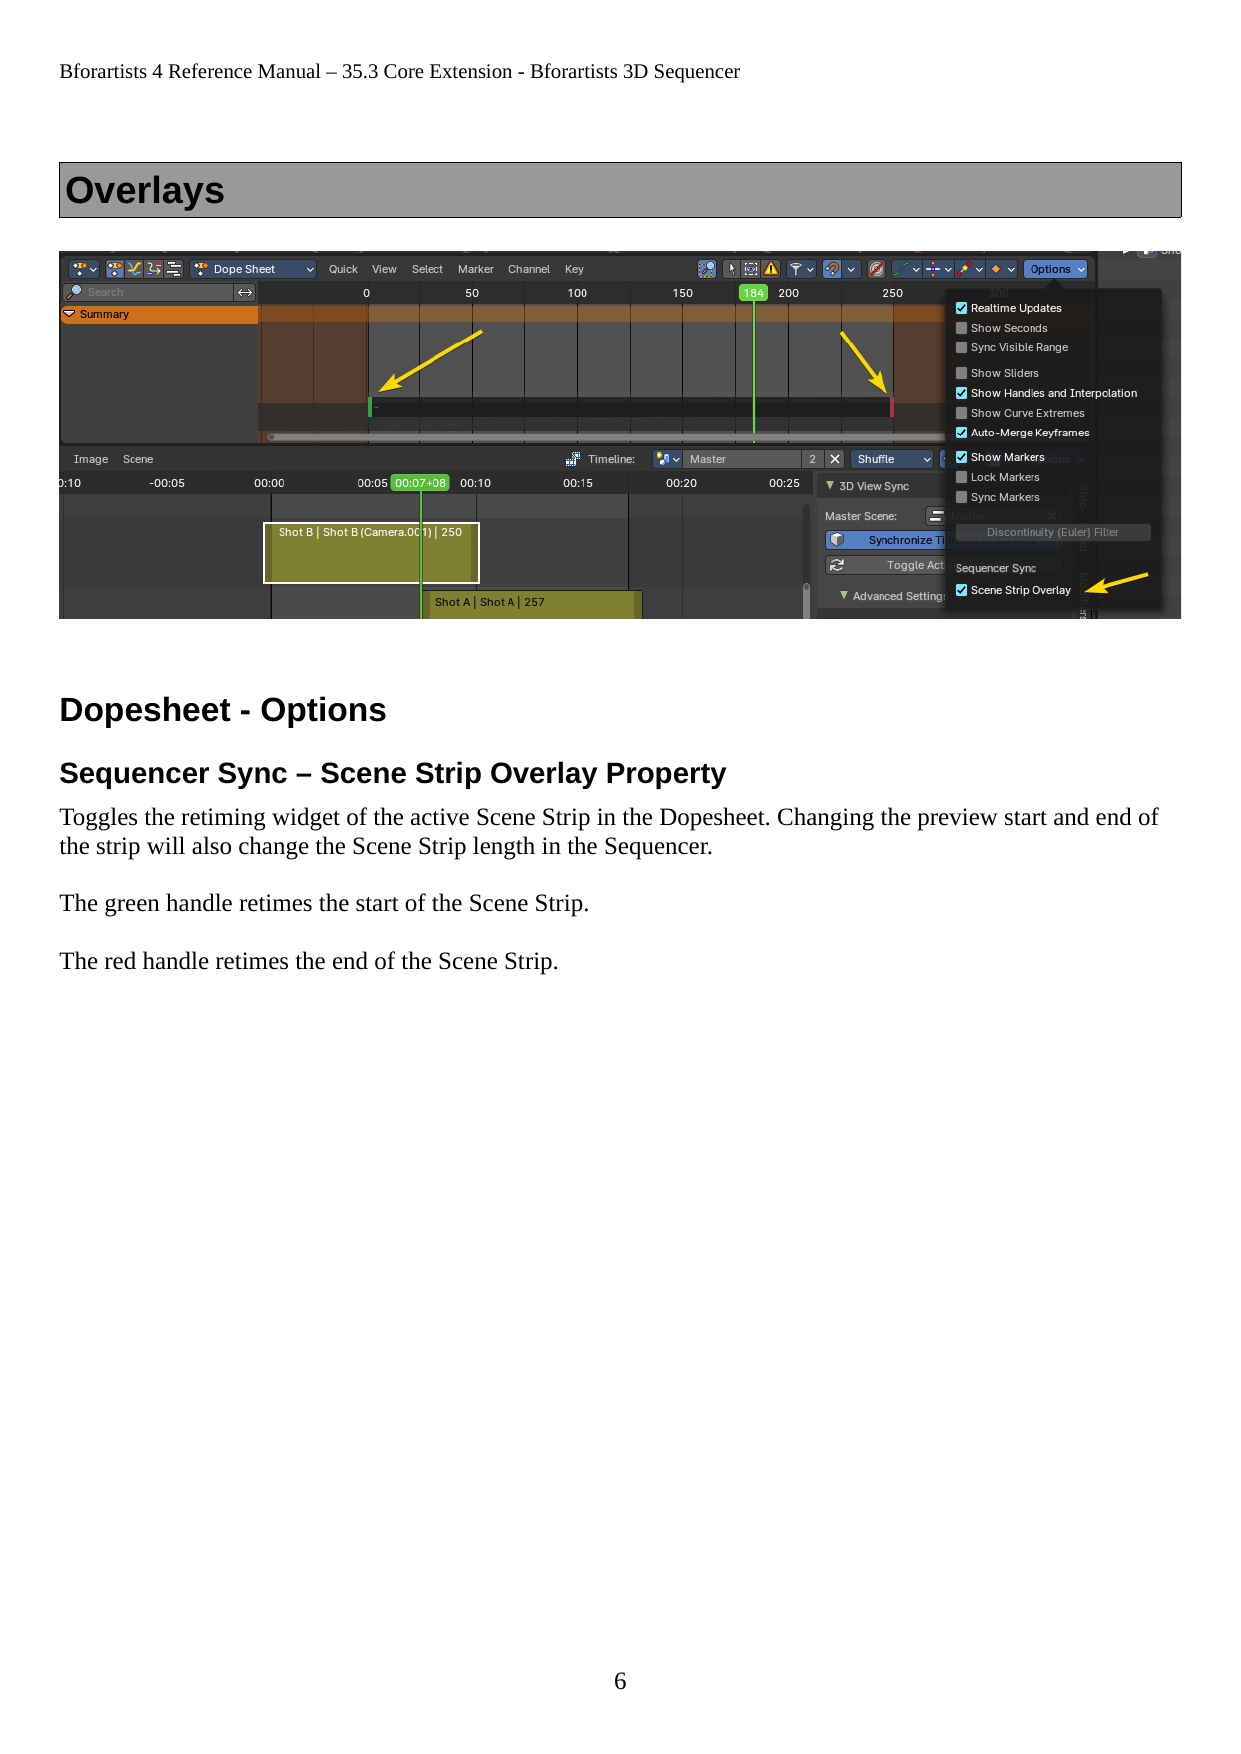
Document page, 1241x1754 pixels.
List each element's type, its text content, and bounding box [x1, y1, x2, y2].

picture [59, 251, 1182, 619]
text Toggles the retiming widget of the active Scene Strip in the Dopesheet. Changing the preview start and end of the strip will also change the Scene Strip length in the Sequencer. [59, 802, 1181, 860]
table_header Overlays [60, 163, 1181, 217]
subtitle Sequencer Sync – Scene Strip Overlay Property [59, 756, 1181, 790]
text The green handle retimes the start of the Scene Strip. [59, 888, 1181, 917]
text The red handle retimes the end of the Scene Strip. [59, 946, 1181, 975]
subtitle Dopesheet - Options [59, 690, 1181, 729]
